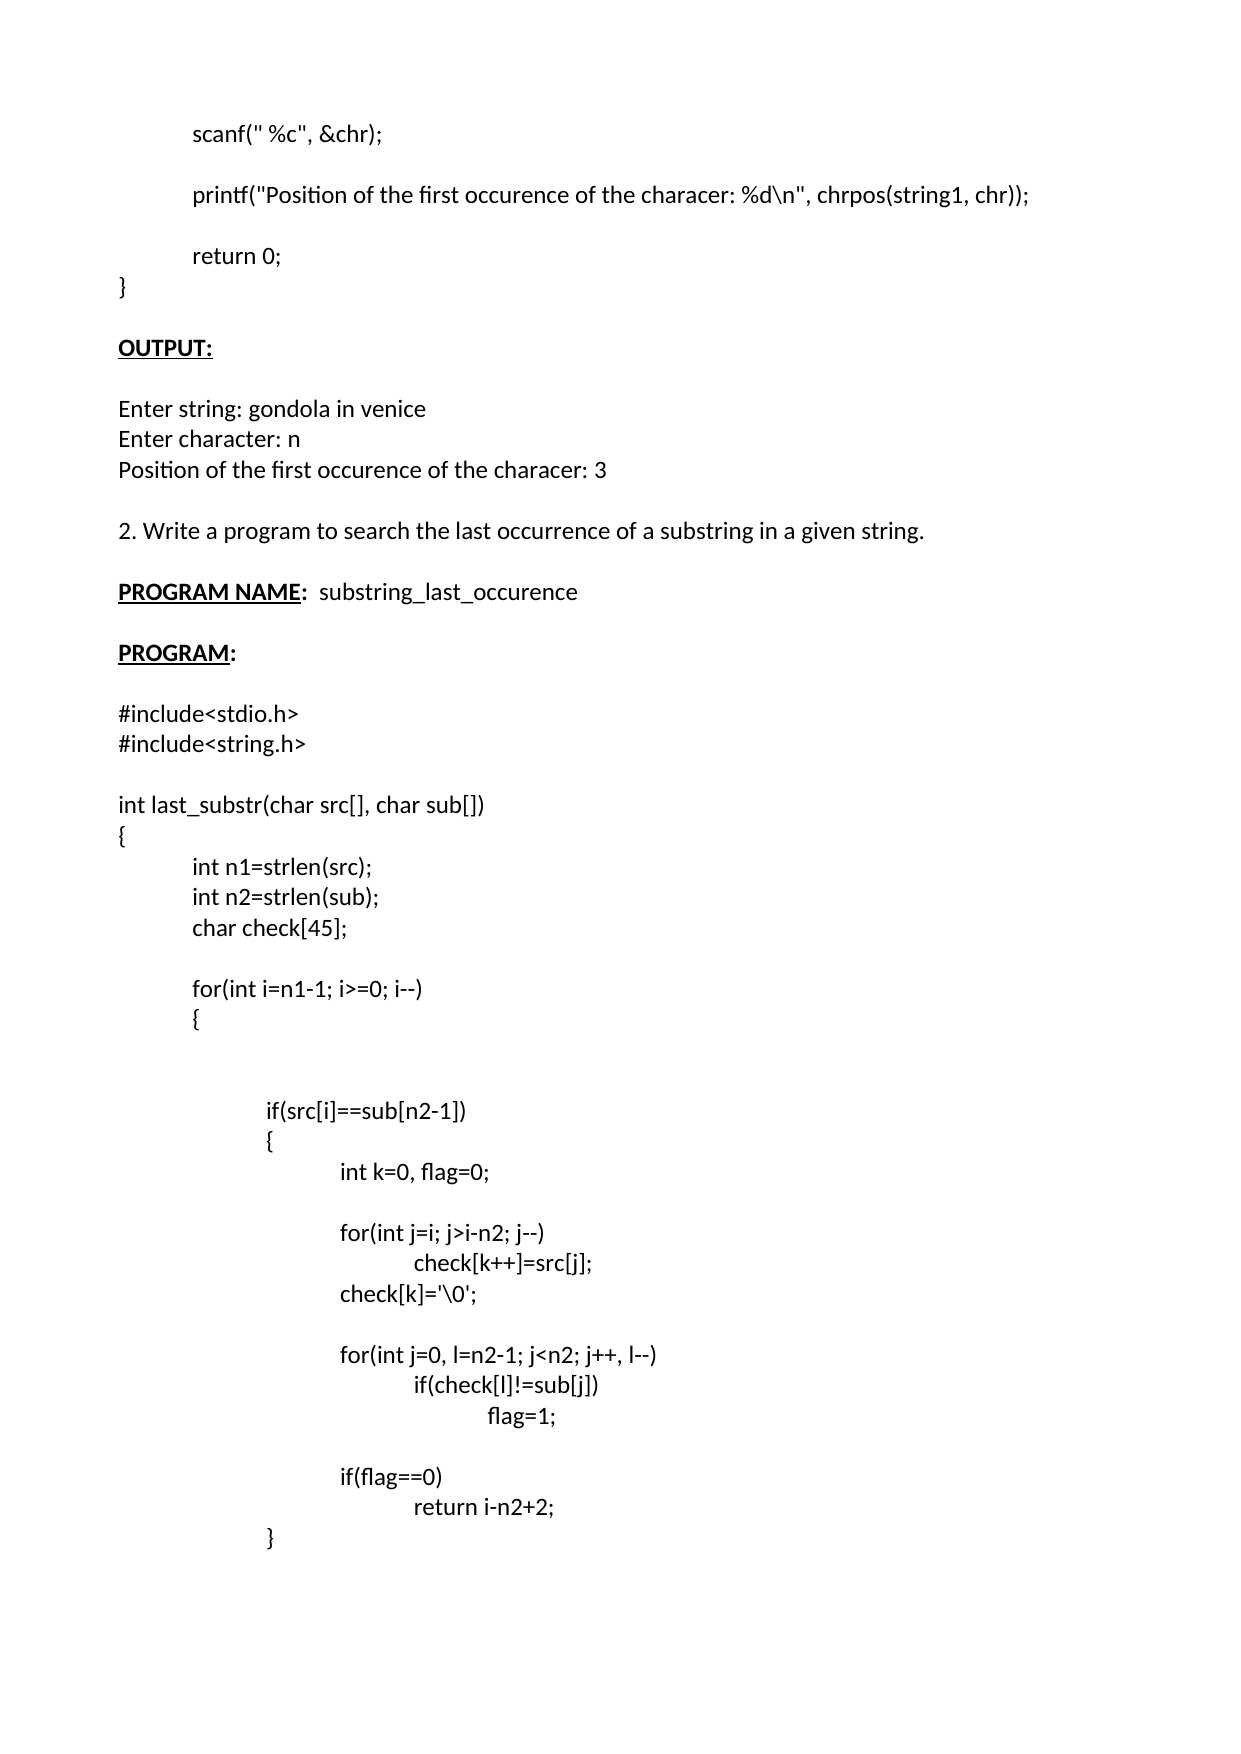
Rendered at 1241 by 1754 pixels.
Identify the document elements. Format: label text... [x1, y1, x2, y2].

text check[k++]=src[j]; [118, 1247, 1122, 1278]
text PROGRAM: [118, 637, 1122, 667]
text } [118, 271, 1122, 301]
text #include<stdio.h> [118, 698, 1122, 728]
text int k=0, flag=0; [118, 1156, 1122, 1186]
text scanf(" %c", &chr); [118, 118, 1122, 149]
text if(flag==0) [118, 1461, 1122, 1492]
text for(int j=0, l=n2-1; j<n2; j++, l--) [118, 1339, 1122, 1369]
text Enter string: gondola in venice [118, 393, 1122, 423]
text { [118, 820, 1122, 851]
text { [118, 1003, 1122, 1034]
text check[k]='\0'; [118, 1278, 1122, 1308]
text return i-n2+2; [118, 1492, 1122, 1522]
text int last_substr(char src[], char sub[]) [118, 789, 1122, 820]
text flag=1; [118, 1400, 1122, 1431]
text if(src[i]==sub[n2-1]) [118, 1095, 1122, 1125]
text #include<string.h> [118, 728, 1122, 759]
text PROGRAM NAME: substring_last_occurence [118, 576, 1122, 606]
text char check[45]; [118, 912, 1122, 942]
text { [118, 1125, 1122, 1156]
text } [118, 1522, 1122, 1553]
text Position of the first occurence of the characer: 3 [118, 454, 1122, 484]
text if(check[l]!=sub[j]) [118, 1369, 1122, 1400]
text 2. Write a program to search the last occurrence of a substring in a given string. [118, 515, 1122, 545]
text OUTPUT: [118, 332, 1122, 362]
text printf("Position of the first occurence of the characer: %d\n", chrpos(string1, chr)); [118, 179, 1122, 210]
text Enter character: n [118, 423, 1122, 454]
text for(int i=n1-1; i>=0; i--) [118, 973, 1122, 1003]
text return 0; [118, 240, 1122, 271]
text for(int j=i; j>i-n2; j--) [118, 1217, 1122, 1247]
text int n2=strlen(sub); [118, 881, 1122, 912]
text int n1=strlen(src); [118, 851, 1122, 881]
